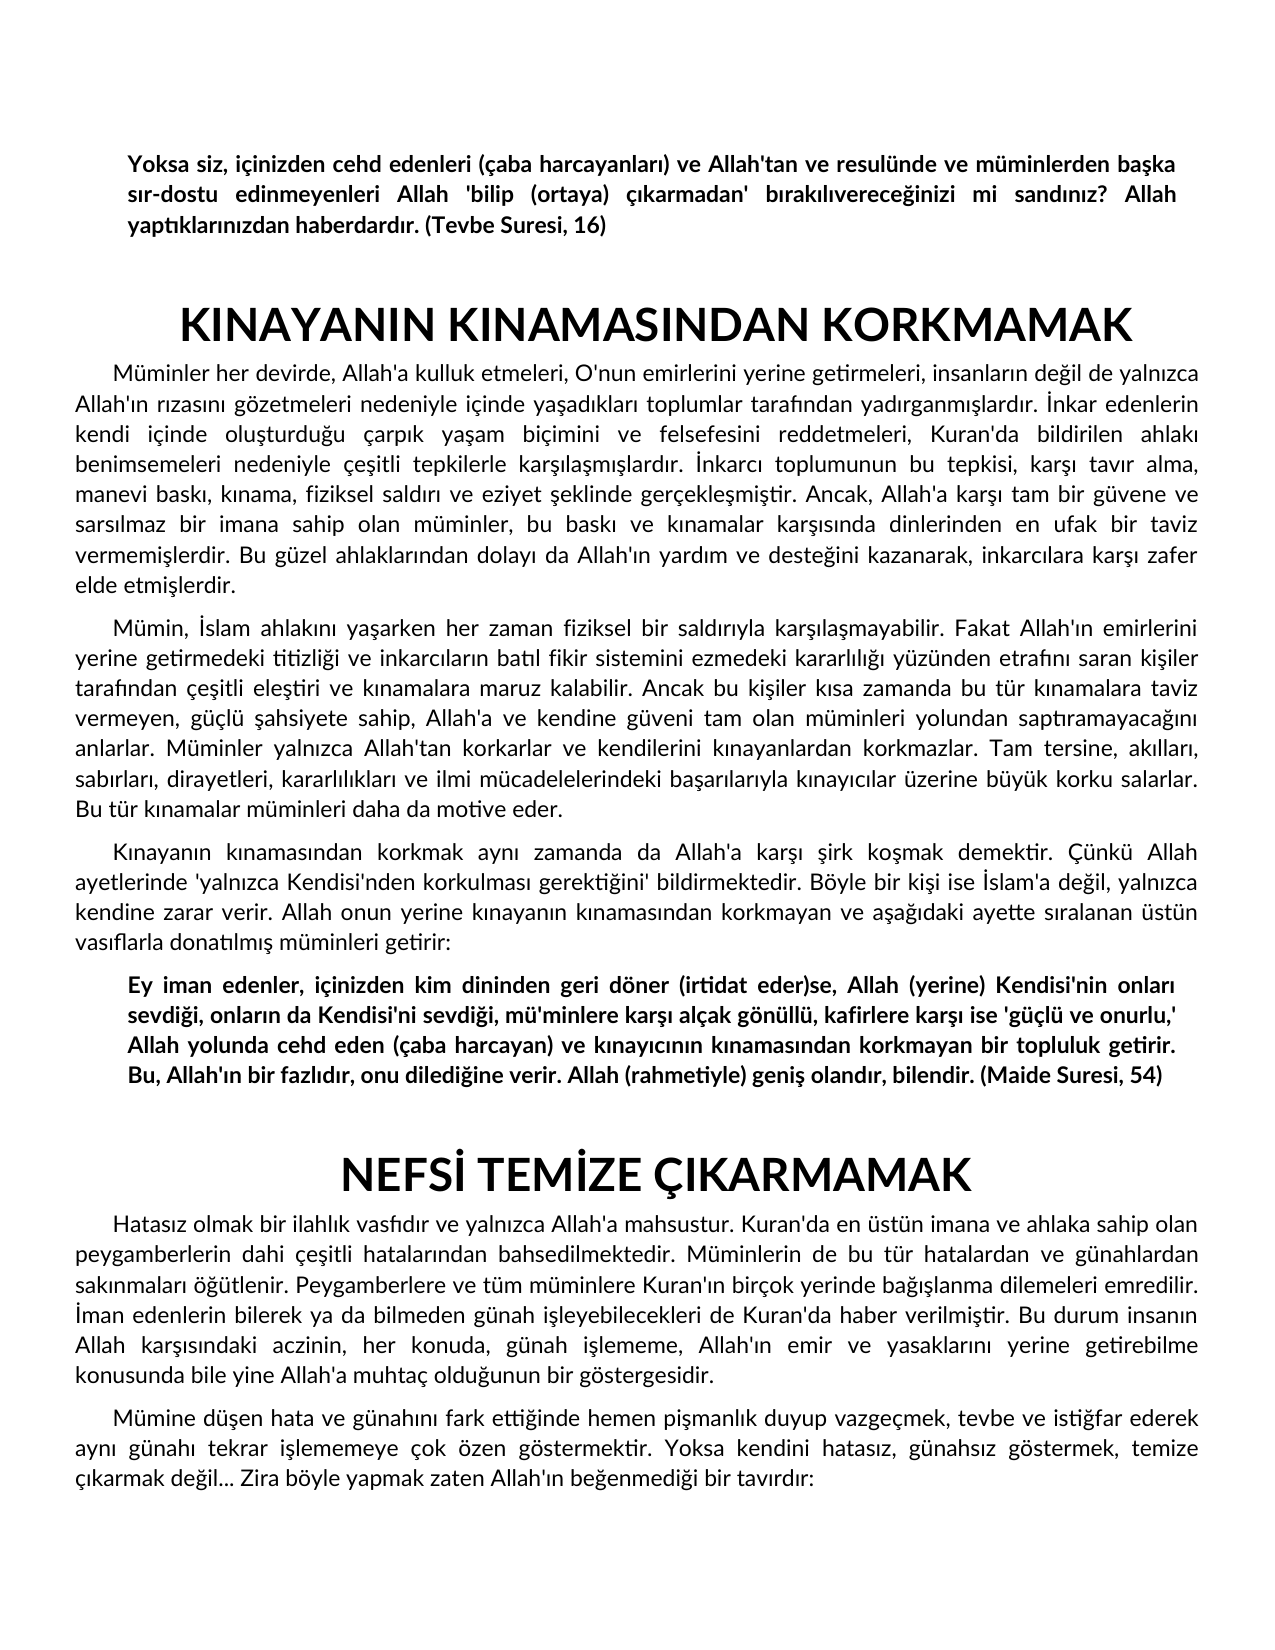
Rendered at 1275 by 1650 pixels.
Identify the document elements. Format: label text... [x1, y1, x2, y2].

text Ey iman edenler, içinizden kim dininden geri döner (irtidat eder)se, Allah (yerine) Kendisi'nin onları sevdiği, onların da Kendisi'ni sevdiği, mü'minlere karşı alçak gönüllü, kafirlere karşı ise 'güçlü ve onurlu,' Allah yolunda cehd eden (çaba harcayan) ve kınayıcının kınamasından korkmayan bir topluluk getirir. Bu, Allah'ın bir fazlıdır, onu dilediğine verir. Allah (rahmetiyle) geniş olandır, bilendir. (Maide Suresi, 54) [127, 971, 1177, 1089]
text Mümine düşen hata ve günahını fark ettiğinde hemen pişmanlık duyup vazgeçmek, tevbe ve istiğfar ederek aynı günahı tekrar işlememeye çok özen göstermektir. Yoksa kendini hatasız, günahsız göstermek, temize çıkarmak değil... Zira böyle yapmak zaten Allah'ın beğenmediği bir tavırdır: [75, 1404, 1200, 1492]
subtitle KINAYANIN KINAMASINDAN KORKMAMAK [112, 296, 1200, 351]
subtitle NEFSİ TEMİZE ÇIKARMAMAK [112, 1147, 1200, 1202]
text Müminler her devirde, Allah'a kulluk etmeleri, O'nun emirlerini yerine getirmeleri, insanların değil de yalnızca Allah'ın rızasını gözetmeleri nedeniyle içinde yaşadıkları toplumlar tarafından yadırganmışlardır. İnkar edenlerin kendi içinde oluşturduğu çarpık yaşam biçimini ve felsefesini reddetmeleri, Kuran'da bildirilen ahlakı benimsemeleri nedeniyle çeşitli tepkilerle karşılaşmışlardır. İnkarcı toplumunun bu tepkisi, karşı tavır alma, manevi baskı, kınama, fiziksel saldırı ve eziyet şeklinde gerçekleşmiştir. Ancak, Allah'a karşı tam bir güvene ve sarsılmaz bir imana sahip olan müminler, bu baskı ve kınamalar karşısında dinlerinden en ufak bir taviz vermemişlerdir. Bu güzel ahlaklarından dolayı da Allah'ın yardım ve desteğini kazanarak, inkarcılara karşı zafer elde etmişlerdir. [75, 359, 1200, 598]
text Mümin, İslam ahlakını yaşarken her zaman fiziksel bir saldırıyla karşılaşmayabilir. Fakat Allah'ın emirlerini yerine getirmedeki titizliği ve inkarcıların batıl fikir sistemini ezmedeki kararlılığı yüzünden etrafını saran kişiler tarafından çeşitli eleştiri ve kınamalara maruz kalabilir. Ancak bu kişiler kısa zamanda bu tür kınamalara taviz vermeyen, güçlü şahsiyete sahip, Allah'a ve kendine güveni tam olan müminleri yolundan saptıramayacağını anlarlar. Müminler yalnızca Allah'tan korkarlar ve kendilerini kınayanlardan korkmazlar. Tam tersine, akılları, sabırları, dirayetleri, kararlılıkları ve ilmi mücadelelerindeki başarılarıyla kınayıcılar üzerine büyük korku salarlar. Bu tür kınamalar müminleri daha da motive eder. [75, 613, 1200, 822]
text Hatasız olmak bir ilahlık vasfıdır ve yalnızca Allah'a mahsustur. Kuran'da en üstün imana ve ahlaka sahip olan peygamberlerin dahi çeşitli hatalarından bahsedilmektedir. Müminlerin de bu tür hatalardan ve günahlardan sakınmaları öğütlenir. Peygamberlere ve tüm müminlere Kuran'ın birçok yerinde bağışlanma dilemeleri emredilir. İman edenlerin bilerek ya da bilmeden günah işleyebilecekleri de Kuran'da haber verilmiştir. Bu durum insanın Allah karşısındaki aczinin, her konuda, günah işlememe, Allah'ın emir ve yasaklarını yerine getirebilme konusunda bile yine Allah'a muhtaç olduğunun bir göstergesidir. [75, 1210, 1200, 1388]
text Yoksa siz, içinizden cehd edenleri (çaba harcayanları) ve Allah'tan ve resulünde ve müminlerden başka sır-dostu edinmeyenleri Allah 'bilip (ortaya) çıkarmadan' bırakılıvereceğinizi mi sandınız? Allah yaptıklarınızdan haberdardır. (Tevbe Suresi, 16) [127, 150, 1177, 238]
text Kınayanın kınamasından korkmak aynı zamanda da Allah'a karşı şirk koşmak demektir. Çünkü Allah ayetlerinde 'yalnızca Kendisi'nden korkulması gerektiğini' bildirmektedir. Böyle bir kişi ise İslam'a değil, yalnızca kendine zarar verir. Allah onun yerine kınayanın kınamasından korkmayan ve aşağıdaki ayette sıralanan üstün vasıflarla donatılmış müminleri getirir: [75, 837, 1200, 955]
